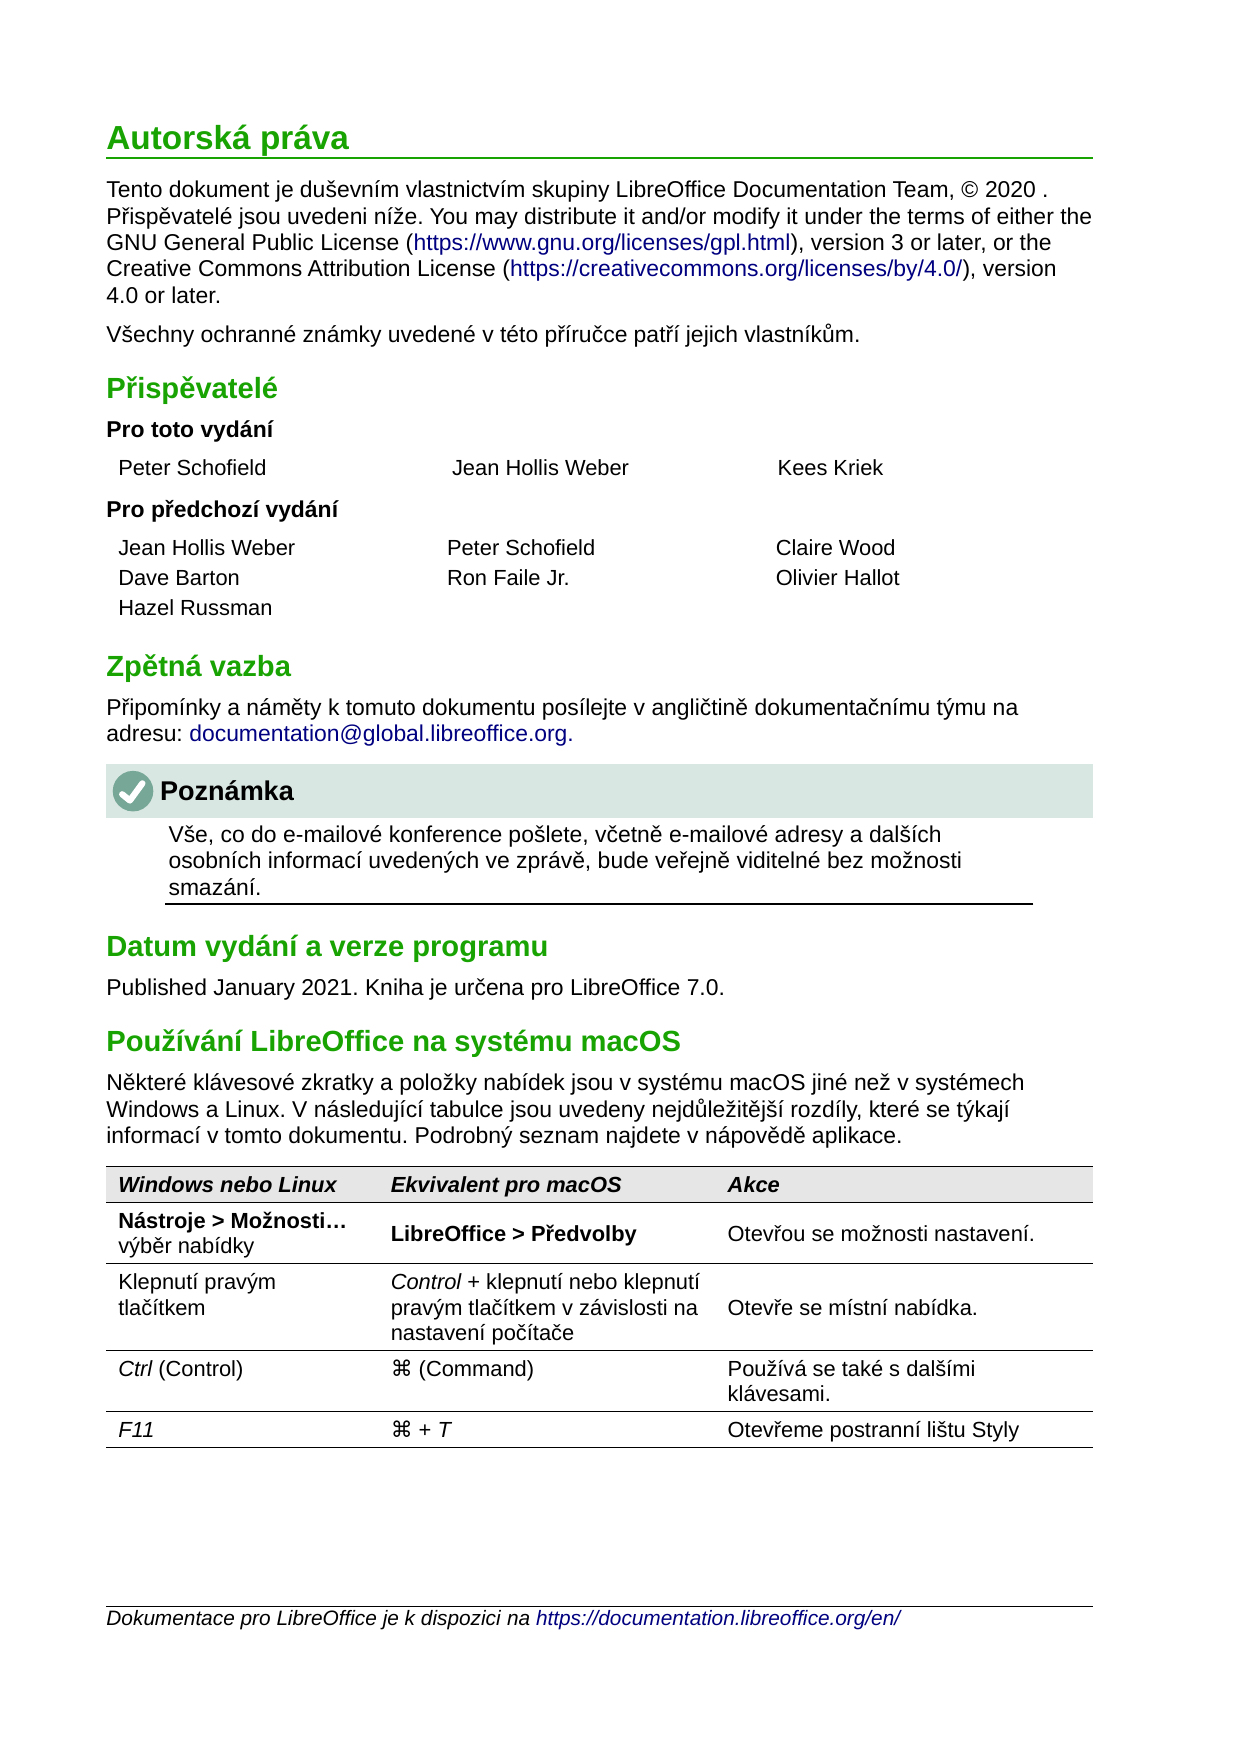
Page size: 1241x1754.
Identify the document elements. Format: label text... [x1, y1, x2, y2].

table_cell Otevře se místní nabídka. [716, 1264, 1093, 1349]
table_cell F11 [106, 1412, 379, 1447]
table_cell Klepnutí pravým tlačítkem [106, 1264, 379, 1349]
table_header Kees Kriek [766, 455, 1093, 485]
table_cell ⌘ + T [379, 1412, 716, 1447]
table_cell Používá se také s dalšími klávesami. [716, 1351, 1093, 1411]
table_header Ekvivalent pro macOS [379, 1167, 716, 1202]
table_cell Otevřou se možnosti nastavení. [716, 1203, 1093, 1263]
table_cell Ctrl (Control) [106, 1351, 379, 1411]
text Tento dokument je duševním vlastnictvím skupiny LibreOffice Documentation Team, © 2020 . Přispěvatelé jsou uvedeni níže. You may distribute it and/or modify it under the terms of either the GNU General Public License (https://www.gnu.org/licenses/gpl.html), version 3 or later, or the Creative Commons Attribution License (https://creativecommons.org/licenses/by/4.0/), version 4.0 or later. [106, 176, 1093, 308]
table_cell [764, 595, 1093, 625]
text Vše, co do e-mailové konference pošlete, včetně e-mailové adresy a dalších osobních informací uvedených ve zprávě, bude veřejně viditelné bez možnosti smazání. [165, 818, 1033, 903]
table_header Peter Schofield [435, 535, 764, 565]
table_header Akce [716, 1167, 1093, 1202]
subtitle Datum vydání a verze programu [106, 929, 1093, 962]
table_header Claire Wood [764, 535, 1093, 565]
table_cell Otevřeme postranní lištu Styly [716, 1412, 1093, 1447]
table_cell Dave Barton [106, 565, 435, 595]
table_header Peter Schofield [106, 455, 440, 485]
table_cell LibreOffice > Předvolby [379, 1203, 716, 1263]
text Připomínky a náměty k tomuto dokumentu posílejte v angličtině dokumentačnímu týmu na adresu: documentation@global.libreoffice.org. [106, 694, 1093, 747]
subtitle Poznámka [106, 764, 1093, 818]
subtitle Přispěvatelé [106, 371, 1093, 404]
table_cell Hazel Russman [106, 595, 435, 625]
table_header Windows nebo Linux [106, 1167, 379, 1202]
subtitle Používání LibreOffice na systému macOS [106, 1024, 1093, 1057]
table_header Jean Hollis Weber [106, 535, 435, 565]
table_cell Control + klepnutí nebo klepnutí pravým tlačítkem v závislosti na nastavení počítače [379, 1264, 716, 1349]
table_cell ⌘ (Command) [379, 1351, 716, 1411]
table_cell Ron Faile Jr. [435, 565, 764, 595]
subtitle Zpětná vazba [106, 649, 1093, 682]
table_cell Olivier Hallot [764, 565, 1093, 595]
text Všechny ochranné známky uvedené v této příručce patří jejich vlastníkům. [106, 321, 1093, 347]
table_cell Nástroje > Možnosti… výběr nabídky [106, 1203, 379, 1263]
text Pro předchozí vydání [106, 496, 1093, 523]
text Některé klávesové zkratky a položky nabídek jsou v systému macOS jiné než v systémech Windows a Linux. V následující tabulce jsou uvedeny nejdůležitější rozdíly, které se týkají informací v tomto dokumentu. Podrobný seznam najdete v nápovědě aplikace. [106, 1069, 1093, 1148]
text Published January 2021. Kniha je určena pro LibreOffice 7.0. [106, 974, 1093, 1000]
text Pro toto vydání [106, 416, 1093, 442]
table_cell [435, 595, 764, 625]
subtitle Autorská práva [106, 118, 1093, 157]
table_header Jean Hollis Weber [440, 455, 766, 485]
